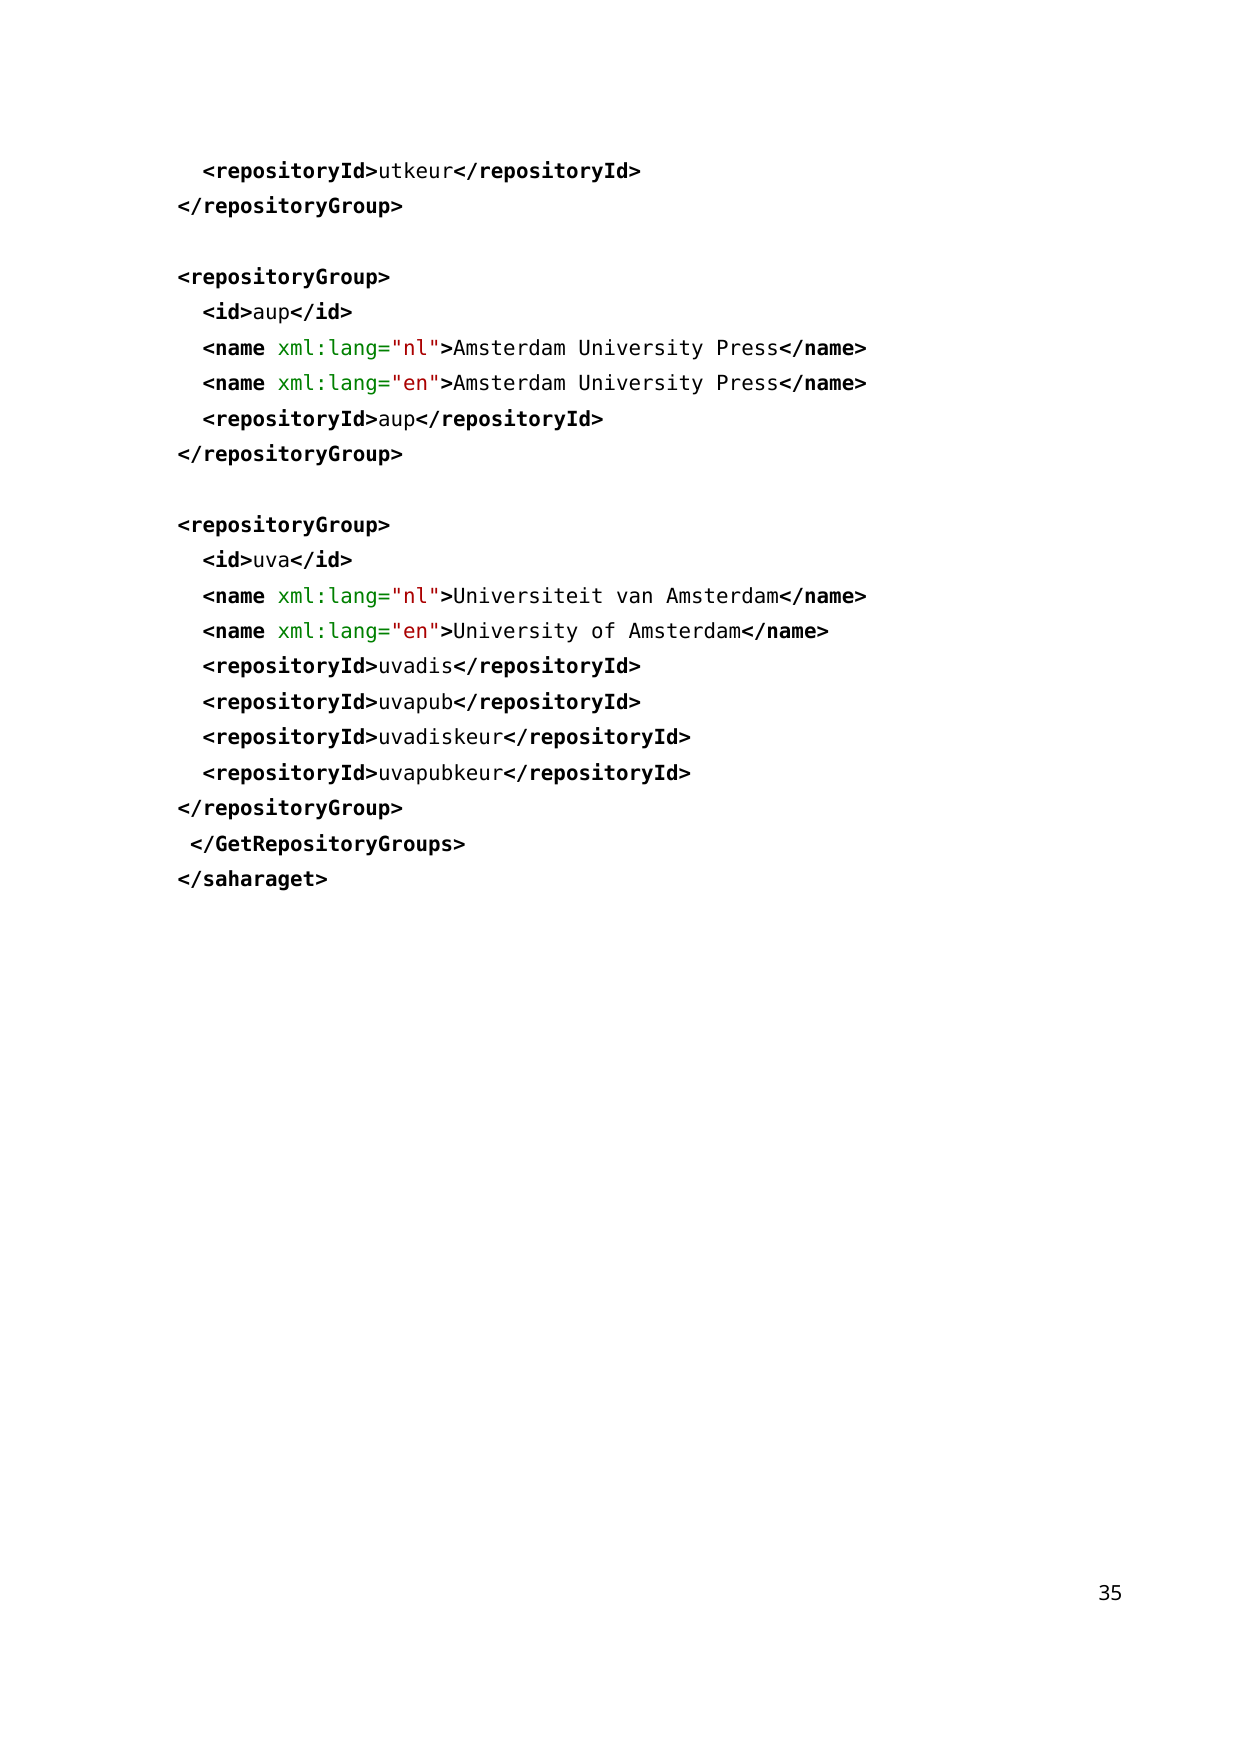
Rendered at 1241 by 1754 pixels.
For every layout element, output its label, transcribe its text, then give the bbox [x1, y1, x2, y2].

text <repositoryGroup> [177, 254, 1122, 289]
text </repositoryGroup> [177, 431, 1122, 466]
text </GetRepositoryGroups> [177, 821, 1122, 856]
text </repositoryGroup> [177, 183, 1122, 218]
text <repositoryId>uvapub</repositoryId> [177, 679, 1122, 714]
text <name xml:lang="en">Amsterdam University Press</name> [177, 360, 1122, 396]
text <repositoryGroup> [177, 502, 1122, 537]
text <name xml:lang="nl">Universiteit van Amsterdam</name> [177, 573, 1122, 608]
text <repositoryId>uvadiskeur</repositoryId> [177, 714, 1122, 750]
text <repositoryId>uvapubkeur</repositoryId> [177, 750, 1122, 785]
text </repositoryGroup> [177, 785, 1122, 821]
text <name xml:lang="en">University of Amsterdam</name> [177, 608, 1122, 643]
text <repositoryId>aup</repositoryId> [177, 396, 1122, 431]
text <repositoryId>utkeur</repositoryId> [177, 148, 1122, 183]
text <repositoryId>uvadis</repositoryId> [177, 643, 1122, 679]
text <id>uva</id> [177, 537, 1122, 573]
text <name xml:lang="nl">Amsterdam University Press</name> [177, 325, 1122, 360]
text <id>aup</id> [177, 289, 1122, 325]
text </saharaget> [177, 856, 1122, 891]
